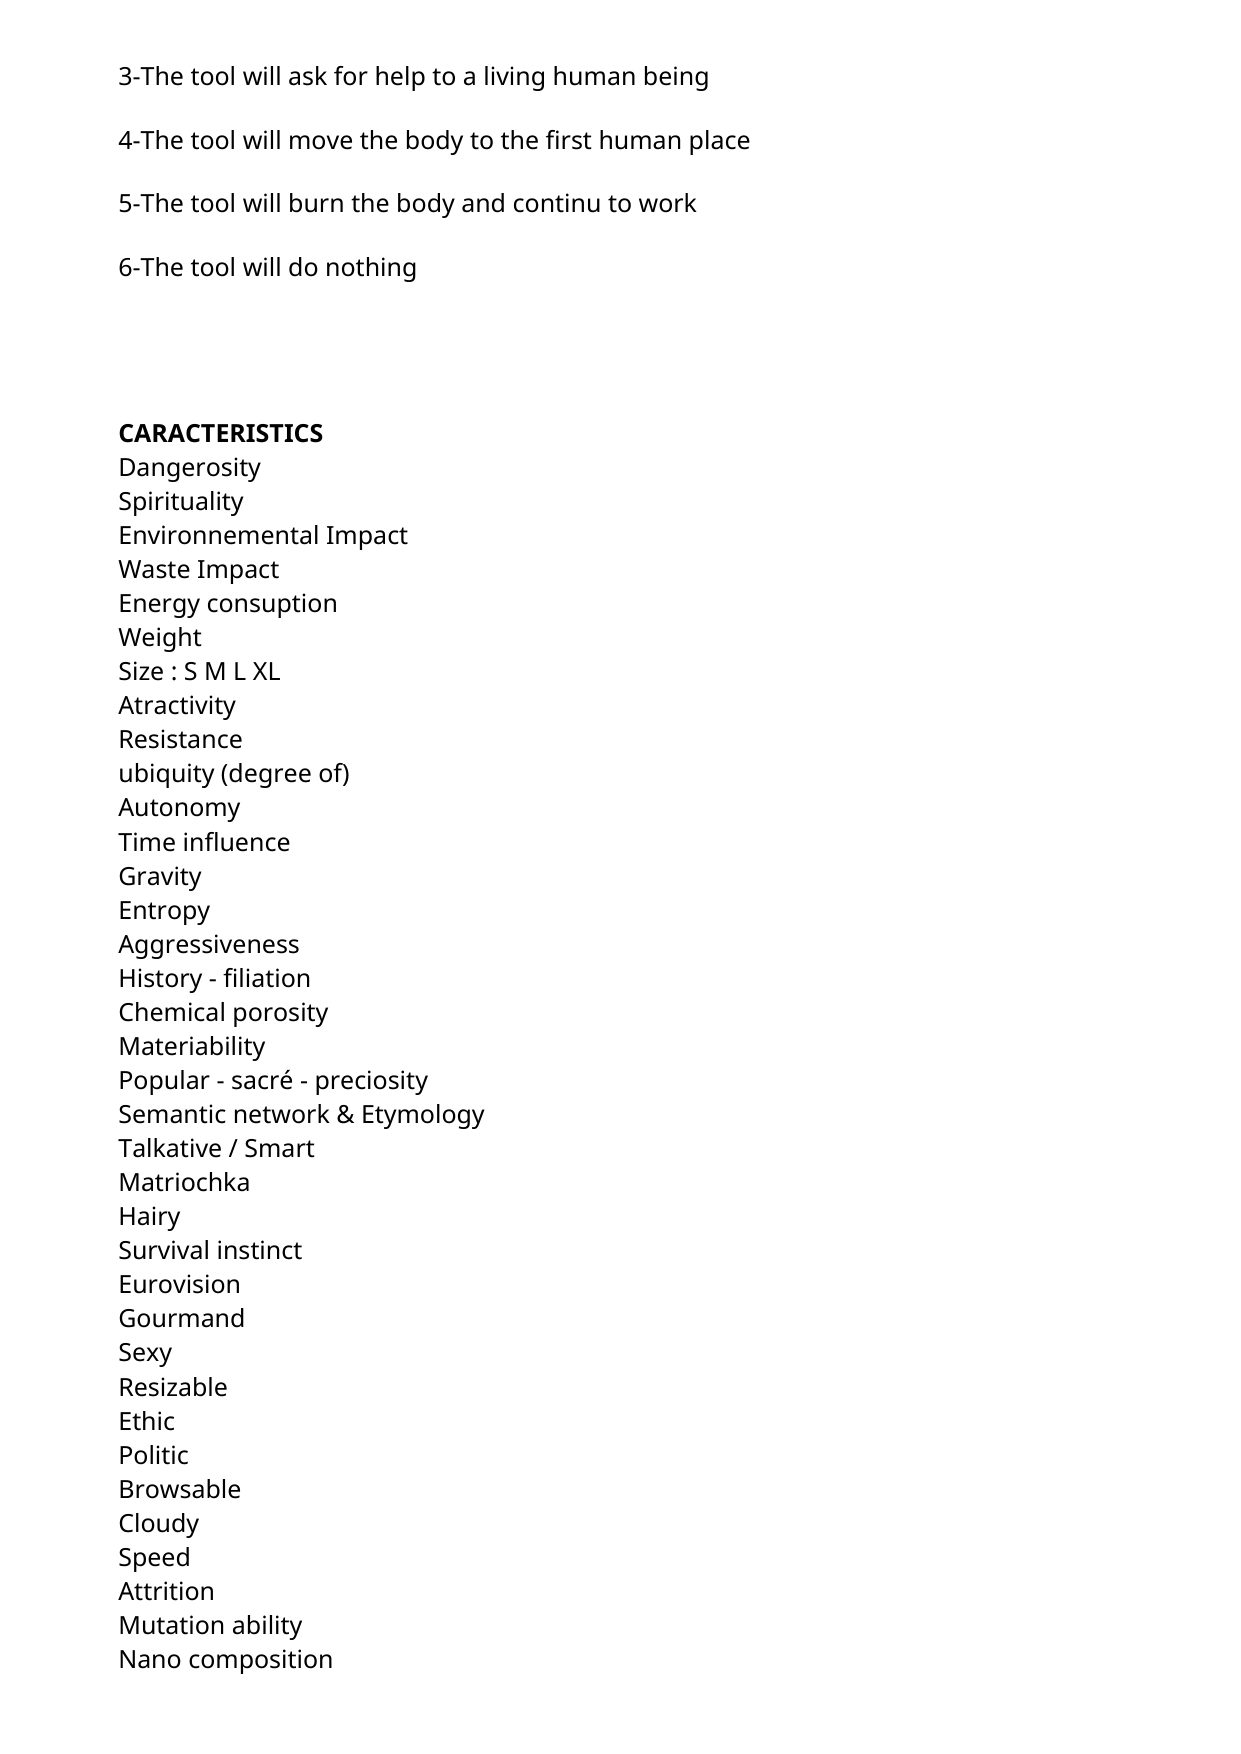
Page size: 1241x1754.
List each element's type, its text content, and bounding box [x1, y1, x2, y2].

text CARACTERISTICS [118, 415, 1181, 449]
text Aggressiveness [118, 926, 1181, 960]
text Ethic [118, 1403, 1181, 1437]
text Size : S M L XL [118, 654, 1181, 688]
text Politic [118, 1437, 1181, 1471]
text Popular - sacré - preciosity [118, 1063, 1181, 1097]
text Atractivity [118, 688, 1181, 722]
text Browsable [118, 1471, 1181, 1505]
text Semantic network & Etymology [118, 1097, 1181, 1131]
text Dangerosity [118, 449, 1181, 483]
text Resizable [118, 1369, 1181, 1403]
text Energy consuption [118, 586, 1181, 620]
text Time influence [118, 824, 1181, 858]
text Sexy [118, 1335, 1181, 1369]
text Environnemental Impact [118, 518, 1181, 552]
text Chemical porosity [118, 994, 1181, 1028]
text Attrition [118, 1573, 1181, 1608]
text Matriochka [118, 1165, 1181, 1199]
text ubiquity (degree of) [118, 756, 1181, 790]
text 3-The tool will ask for help to a living human being [118, 59, 1181, 93]
text Nano composition [118, 1642, 1181, 1676]
text Gourmand [118, 1301, 1181, 1335]
text Mutation ability [118, 1608, 1181, 1642]
text 6-The tool will do nothing [118, 250, 1181, 284]
text Autonomy [118, 790, 1181, 824]
text Entropy [118, 892, 1181, 926]
text Gravity [118, 858, 1181, 892]
text Hairy [118, 1199, 1181, 1233]
text 5-The tool will burn the body and continu to work [118, 186, 1181, 220]
text Eurovision [118, 1267, 1181, 1301]
text Weight [118, 620, 1181, 654]
text Materiability [118, 1028, 1181, 1063]
text Speed [118, 1539, 1181, 1573]
text Cloudy [118, 1505, 1181, 1539]
text Waste Impact [118, 552, 1181, 586]
text Talkative / Smart [118, 1131, 1181, 1165]
text 4-The tool will move the body to the first human place [118, 123, 1181, 157]
text History - filiation [118, 960, 1181, 994]
text Spirituality [118, 483, 1181, 518]
text Resistance [118, 722, 1181, 756]
text Survival instinct [118, 1233, 1181, 1267]
